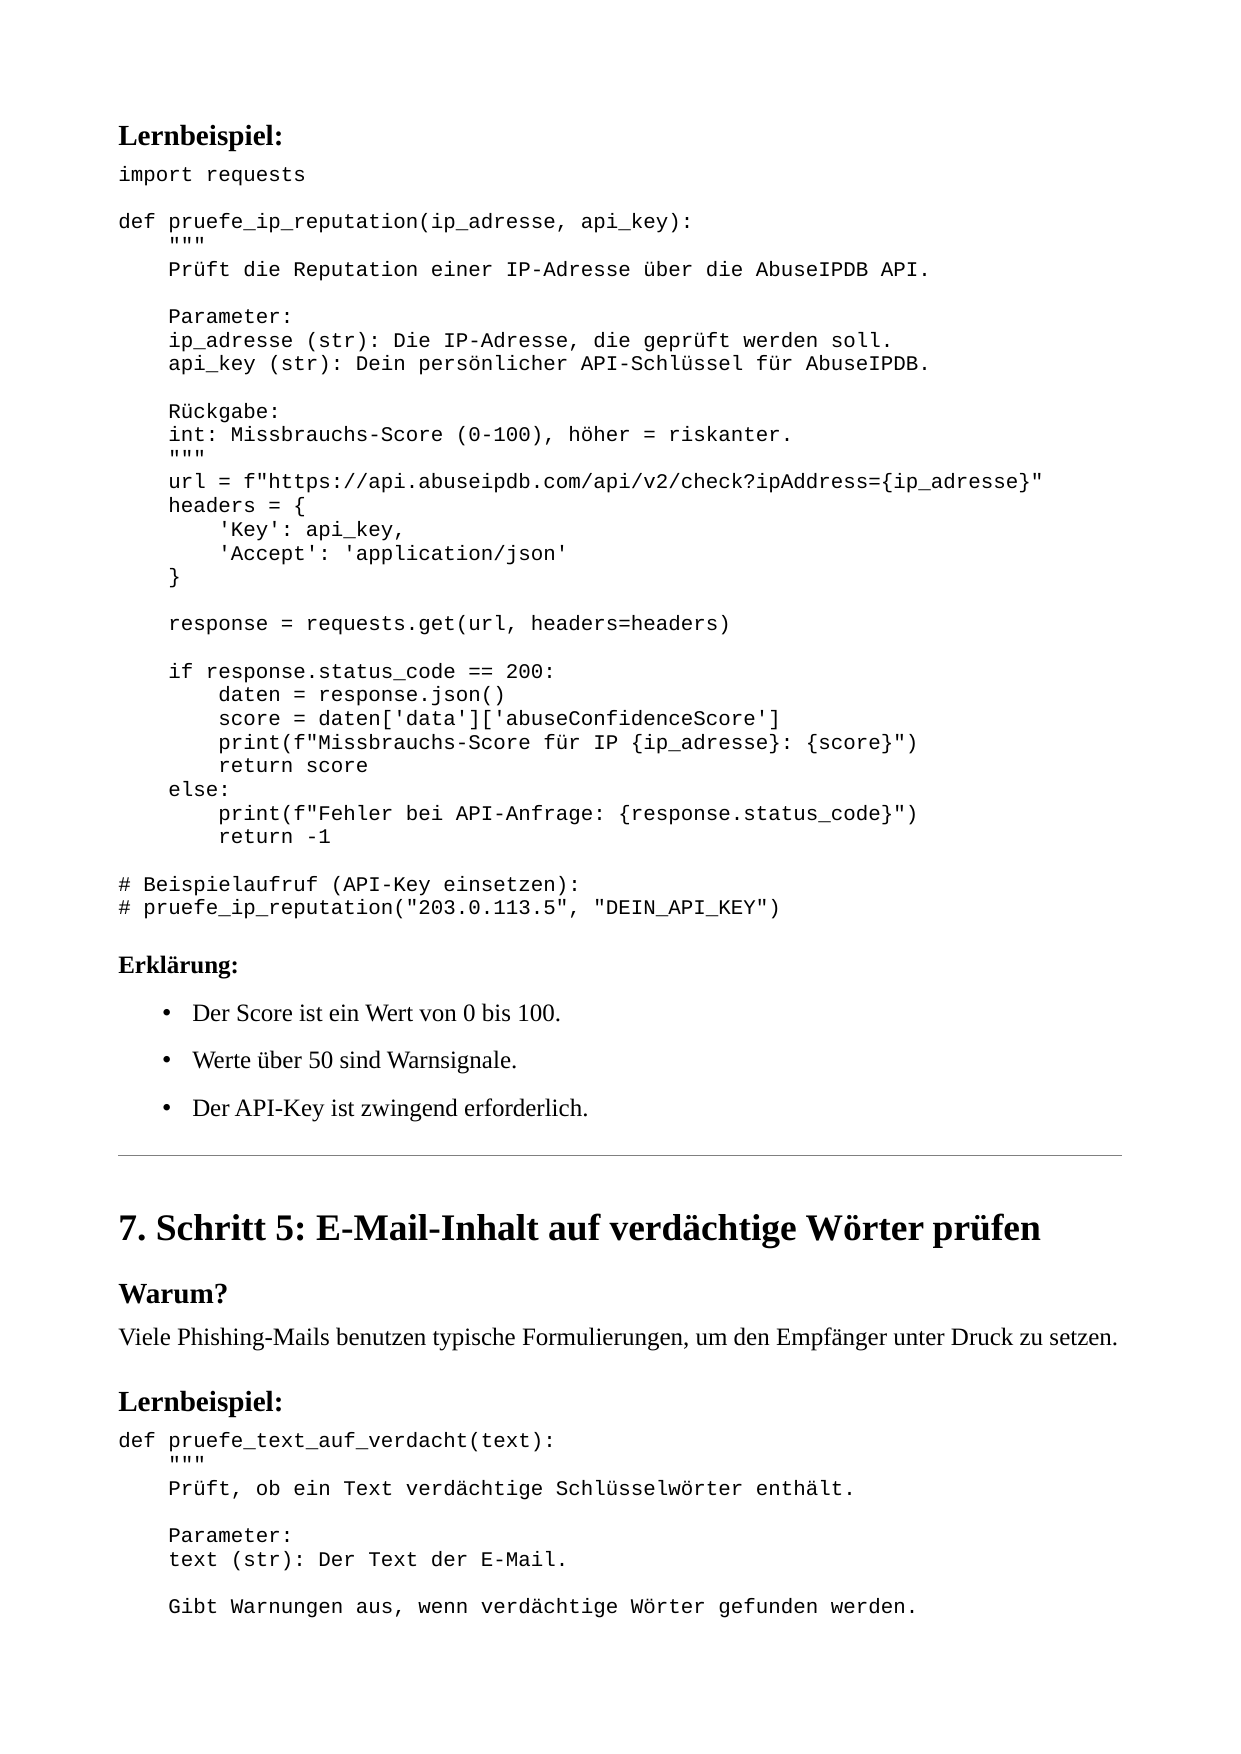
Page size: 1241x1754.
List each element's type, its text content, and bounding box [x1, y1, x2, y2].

text daten = response.json() [118, 684, 1122, 708]
text # Beispielaufruf (API-Key einsetzen): [118, 873, 1122, 897]
text Parameter: [118, 1525, 1122, 1548]
text url = f"https://api.abuseipdb.com/api/v2/check?ipAddress={ip_adresse}" [118, 472, 1122, 495]
text def pruefe_ip_reputation(ip_adresse, api_key): [118, 211, 1122, 235]
subtitle Lernbeispiel: [118, 118, 1122, 152]
text return -1 [118, 826, 1122, 850]
text """ [118, 448, 1122, 472]
text 'Key': api_key, [118, 519, 1122, 542]
text # pruefe_ip_reputation("203.0.113.5", "DEIN_API_KEY") [118, 897, 1122, 921]
text headers = { [118, 495, 1122, 519]
text """ [118, 1454, 1122, 1478]
text Rückgabe: [118, 401, 1122, 424]
list Der API-Key ist zwingend erforderlich. [162, 1093, 1122, 1122]
text response = requests.get(url, headers=headers) [118, 613, 1122, 637]
text Viele Phishing-Mails benutzen typische Formulierungen, um den Empfänger unter Druck zu setzen. [118, 1322, 1122, 1351]
text Parameter: [118, 306, 1122, 330]
text """ [118, 235, 1122, 259]
text text (str): Der Text der E-Mail. [118, 1548, 1122, 1572]
text int: Missbrauchs-Score (0-100), höher = riskanter. [118, 424, 1122, 448]
text Gibt Warnungen aus, wenn verdächtige Wörter gefunden werden. [118, 1596, 1122, 1619]
subtitle Warum? [118, 1276, 1122, 1309]
text def pruefe_text_auf_verdacht(text): [118, 1430, 1122, 1454]
subtitle 7. Schritt 5: E-Mail-Inhalt auf verdächtige Wörter prüfen [118, 1206, 1122, 1249]
text else: [118, 779, 1122, 803]
text Erklärung: [118, 950, 1122, 979]
text ip_adresse (str): Die IP-Adresse, die geprüft werden soll. [118, 330, 1122, 353]
text Prüft die Reputation einer IP-Adresse über die AbuseIPDB API. [118, 259, 1122, 282]
text import requests [118, 164, 1122, 188]
text return score [118, 755, 1122, 779]
text } [118, 566, 1122, 590]
text print(f"Missbrauchs-Score für IP {ip_adresse}: {score}") [118, 732, 1122, 755]
list Der Score ist ein Wert von 0 bis 100. [162, 998, 1122, 1027]
subtitle Lernbeispiel: [118, 1384, 1122, 1418]
list Werte über 50 sind Warnsignale. [162, 1046, 1122, 1074]
text api_key (str): Dein persönlicher API-Schlüssel für AbuseIPDB. [118, 353, 1122, 377]
text Prüft, ob ein Text verdächtige Schlüsselwörter enthält. [118, 1478, 1122, 1501]
text print(f"Fehler bei API-Anfrage: {response.status_code}") [118, 803, 1122, 826]
text score = daten['data']['abuseConfidenceScore'] [118, 708, 1122, 732]
text if response.status_code == 200: [118, 661, 1122, 684]
text 'Accept': 'application/json' [118, 542, 1122, 566]
